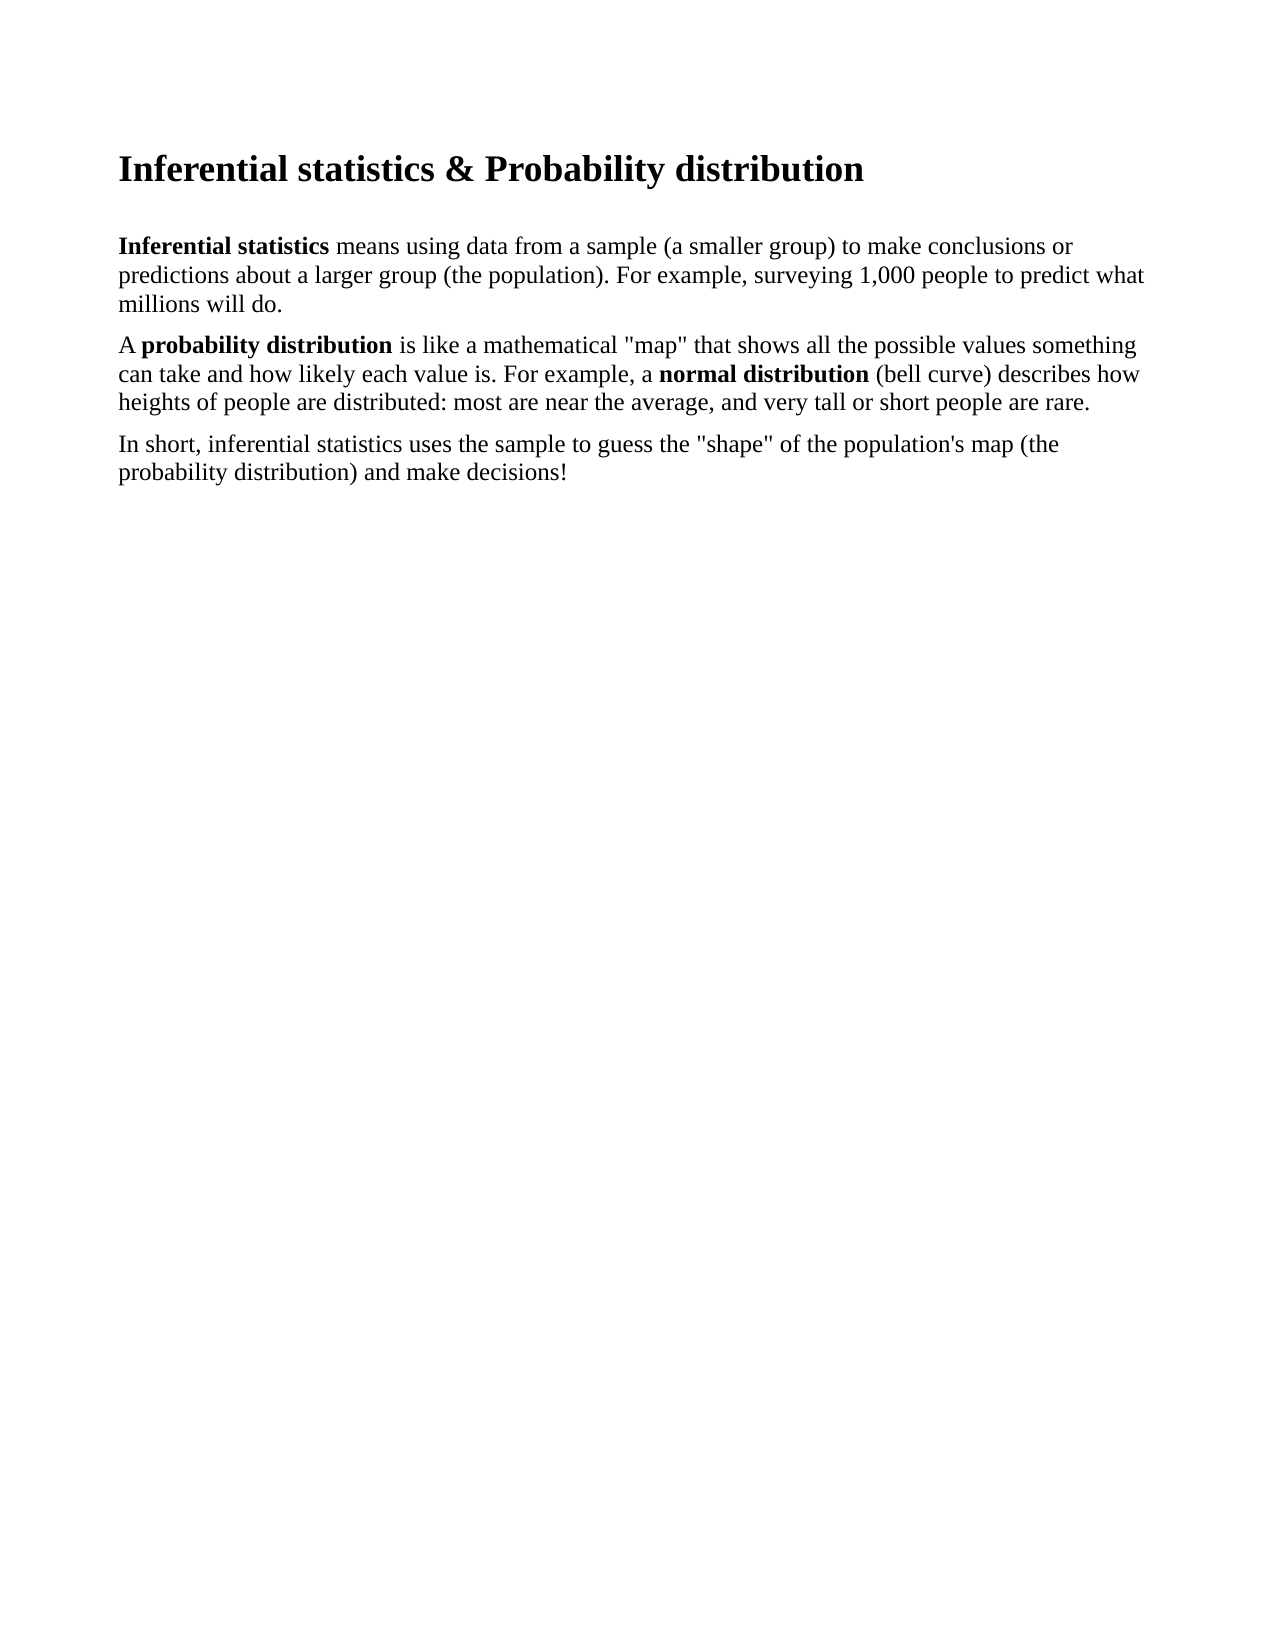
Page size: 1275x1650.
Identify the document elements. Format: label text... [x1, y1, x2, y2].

text In short, inferential statistics uses the sample to guess the "shape" of the population's map (the probability distribution) and make decisions! [118, 429, 1157, 486]
text Inferential statistics means using data from a sample (a smaller group) to make conclusions or predictions about a larger group (the population). For example, surveying 1,000 people to predict what millions will do. [118, 231, 1157, 317]
text Inferential statistics & Probability distribution [118, 147, 1157, 190]
text A probability distribution is like a mathematical "map" that shows all the possible values something can take and how likely each value is. For example, a normal distribution (bell curve) describes how heights of people are distributed: most are near the average, and very tall or short people are rare. [118, 330, 1157, 416]
